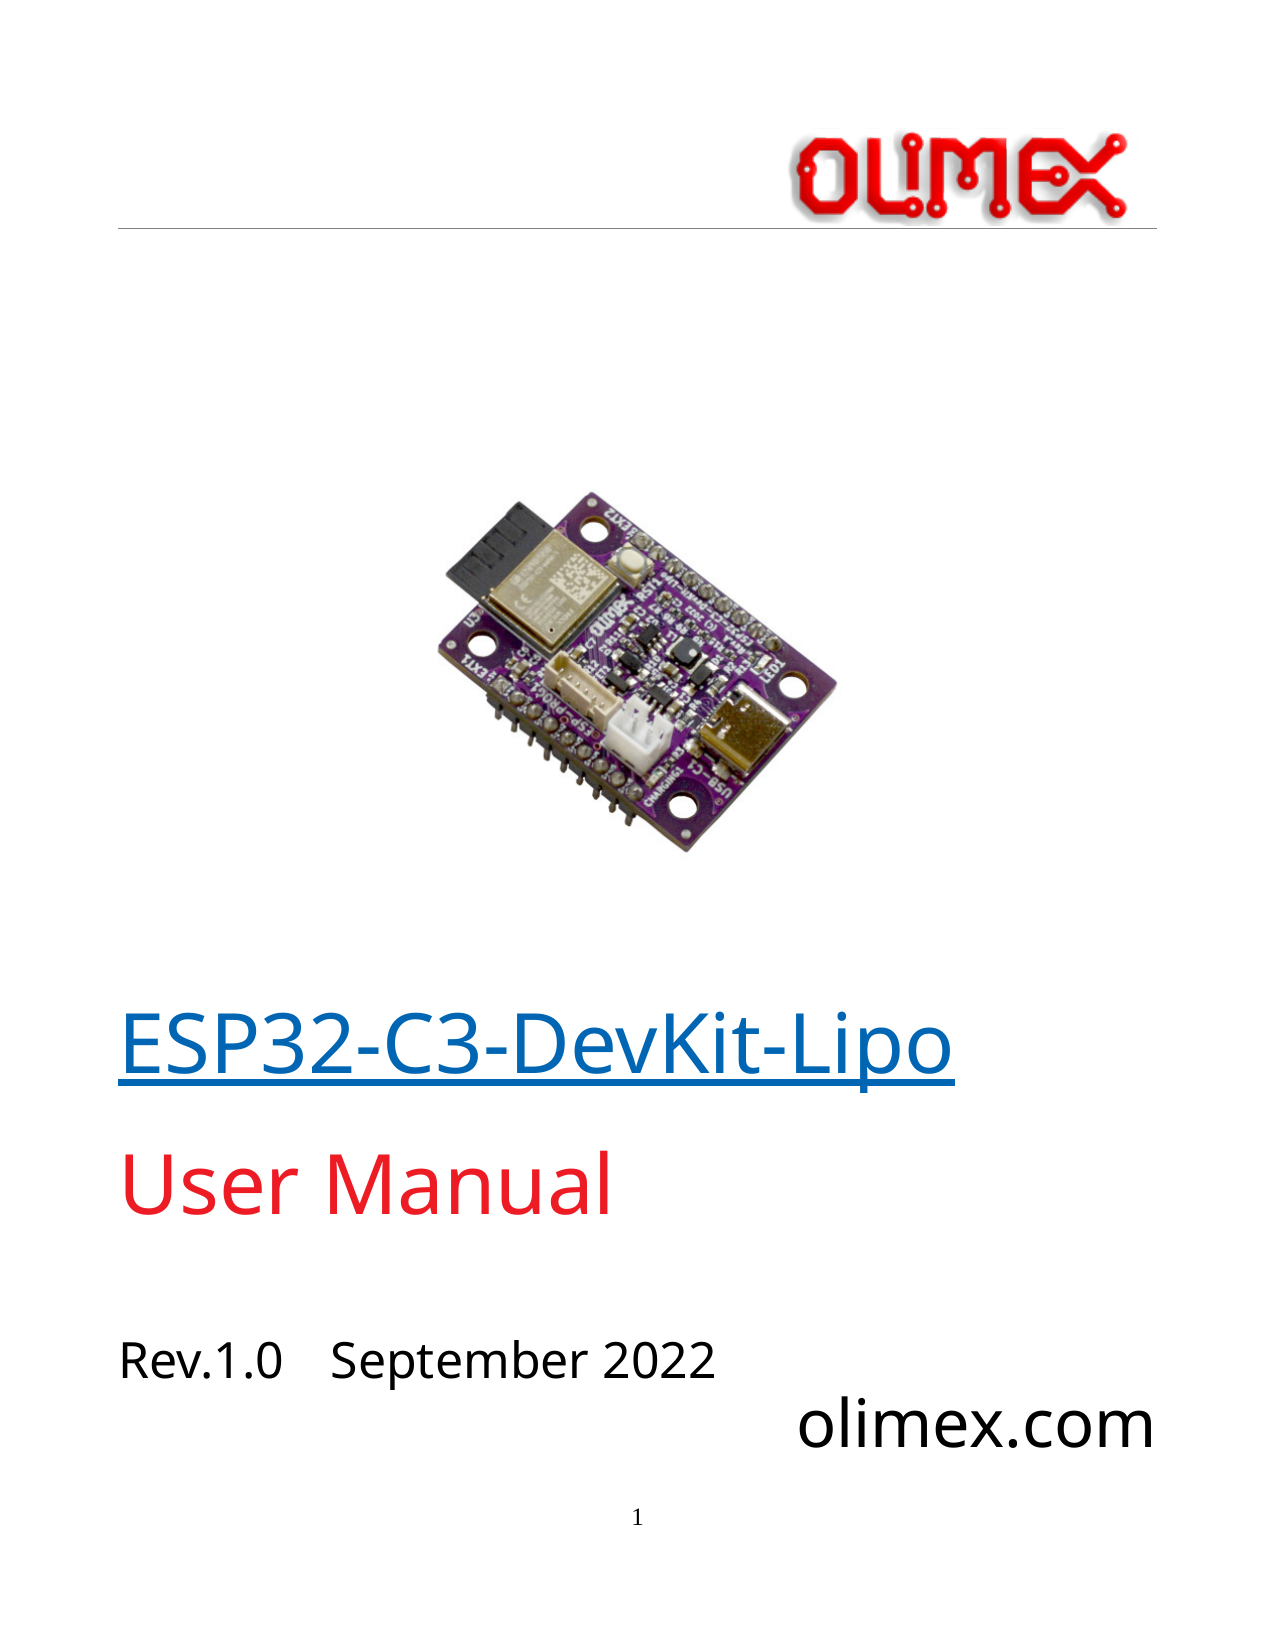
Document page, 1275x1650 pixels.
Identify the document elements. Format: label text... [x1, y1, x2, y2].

text olimex.com [118, 1392, 1157, 1461]
text Rev.1.0 September 2022 [118, 1323, 1157, 1392]
text User Manual [118, 1113, 1157, 1240]
picture [775, 124, 1150, 226]
picture [365, 400, 910, 944]
text ESP32-C3-DevKit-Lipo [118, 972, 1157, 1098]
